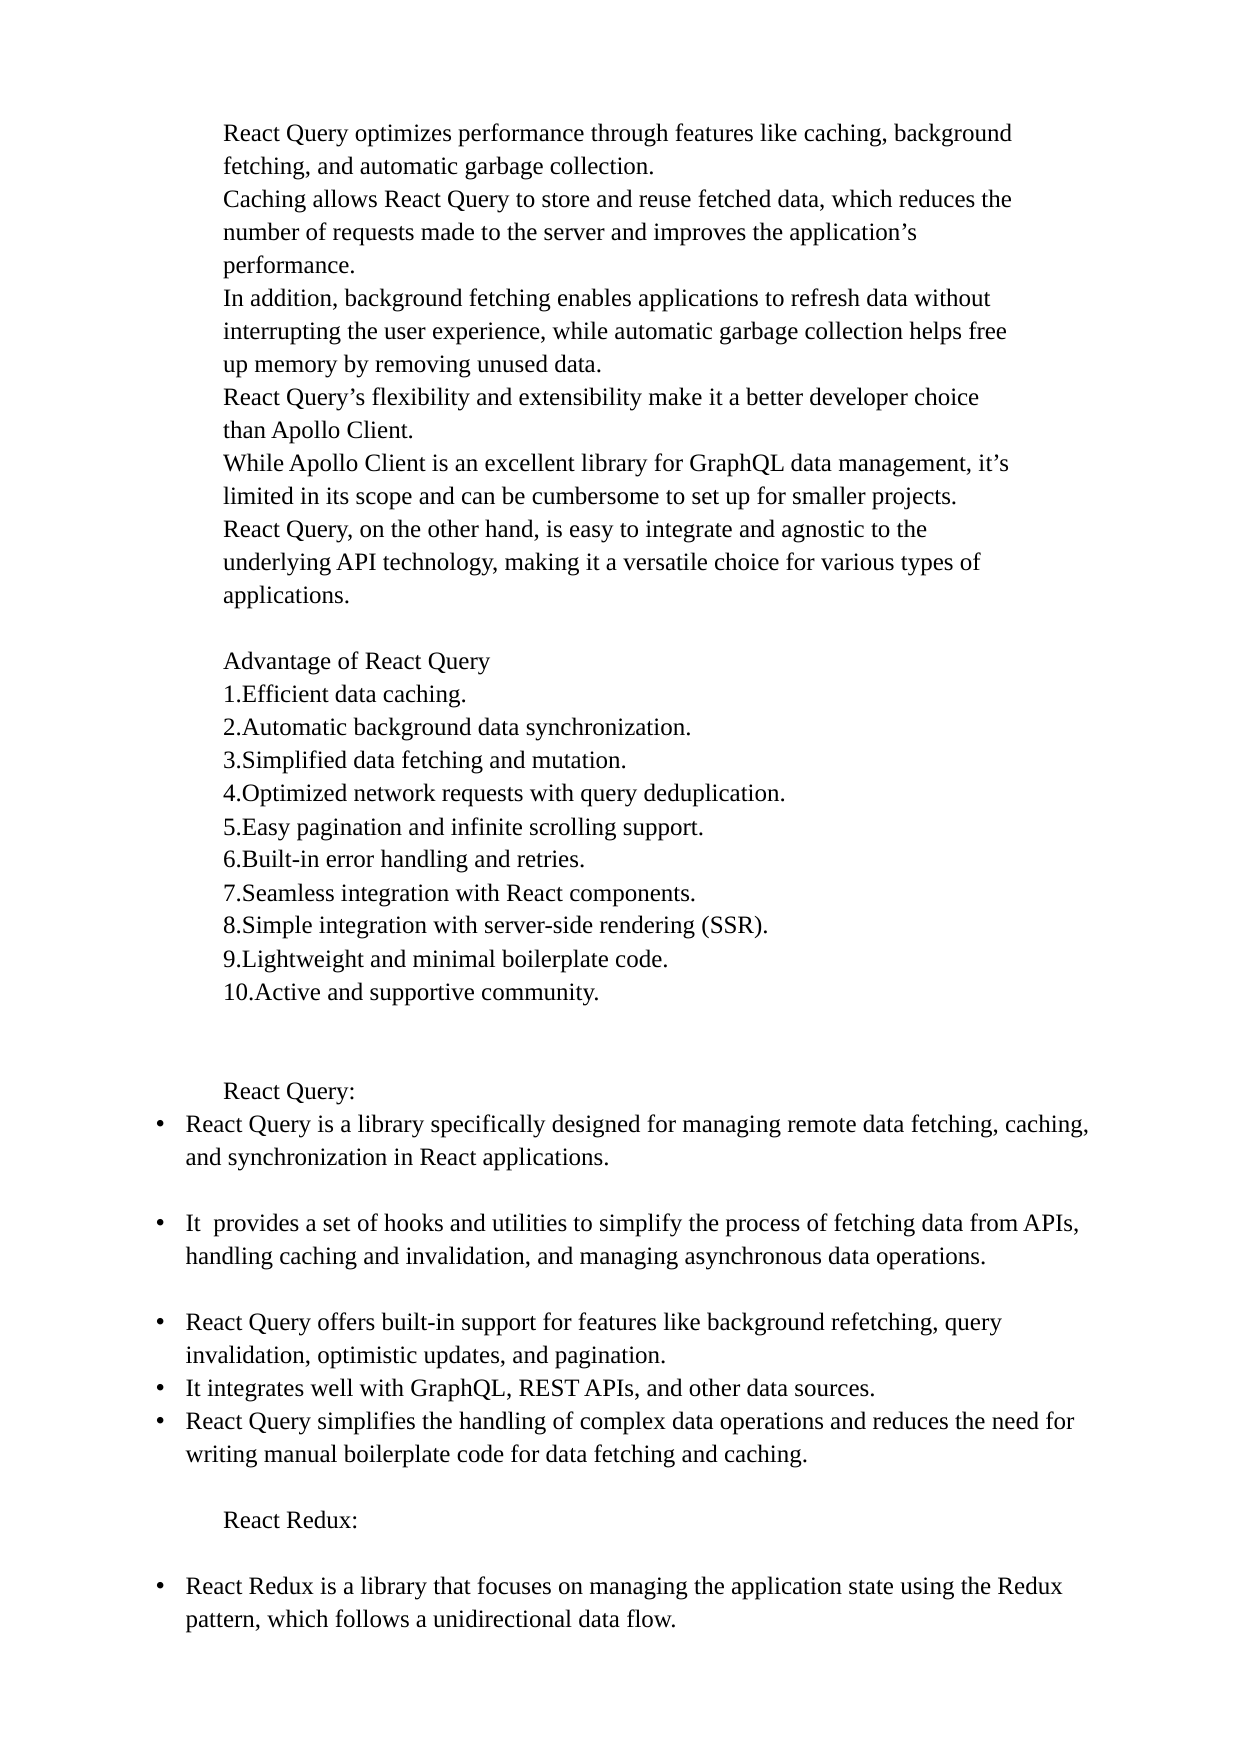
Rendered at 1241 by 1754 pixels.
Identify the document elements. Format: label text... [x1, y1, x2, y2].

text Advantage of React Query [223, 646, 1017, 675]
text 3.Simplified data fetching and mutation. [223, 746, 1017, 774]
text 10.Active and supportive community. [223, 977, 1017, 1005]
text 6.Built-in error handling and retries. [223, 844, 1017, 873]
text 1.Efficient data caching. [223, 679, 1017, 708]
list It integrates well with GraphQL, REST APIs, and other data sources. [185, 1373, 1122, 1402]
text 2.Automatic background data synchronization. [223, 712, 1017, 741]
list React Redux is a library that focuses on managing the application state using the Redux pattern, which follows a unidirectional data flow. [185, 1571, 1122, 1633]
text React Query: [223, 1076, 1017, 1104]
text React Query optimizes performance through features like caching, background fetching, and automatic garbage collection. [223, 118, 1017, 180]
text React Query, on the other hand, is easy to integrate and agnostic to the underlying API technology, making it a versatile choice for various types of applications. [223, 514, 1017, 609]
text React Redux: [223, 1505, 1017, 1567]
text 4.Optimized network requests with query deduplication. [223, 778, 1017, 807]
text Caching allows React Query to store and reuse fetched data, which reduces the number of requests made to the server and improves the application’s performance. [223, 184, 1017, 279]
list React Query offers built-in support for features like background refetching, query invalidation, optimistic updates, and pagination. [185, 1307, 1122, 1369]
text 7.Seamless integration with React components. [223, 878, 1017, 906]
text 5.Easy pagination and infinite scrolling support. [223, 812, 1017, 840]
text While Apollo Client is an excellent library for GraphQL data management, it’s limited in its scope and can be cumbersome to set up for smaller projects. [223, 448, 1017, 510]
text In addition, background fetching enables applications to refresh data without interrupting the user experience, while automatic garbage collection helps free up memory by removing unused data. React Query’s flexibility and extensibility make it a better developer choice than Apollo Client. [223, 283, 1017, 444]
list React Query is a library specifically designed for managing remote data fetching, caching, and synchronization in React applications. [185, 1109, 1122, 1171]
text 8.Simple integration with server-side rendering (SSR). [223, 911, 1017, 939]
list It provides a set of hooks and utilities to simplify the process of fetching data from APIs, handling caching and invalidation, and managing asynchronous data operations. [185, 1208, 1122, 1269]
list React Query simplifies the handling of complex data operations and reduces the need for writing manual boilerplate code for data fetching and caching. [185, 1406, 1122, 1468]
text 9.Lightweight and minimal boilerplate code. [223, 944, 1017, 972]
